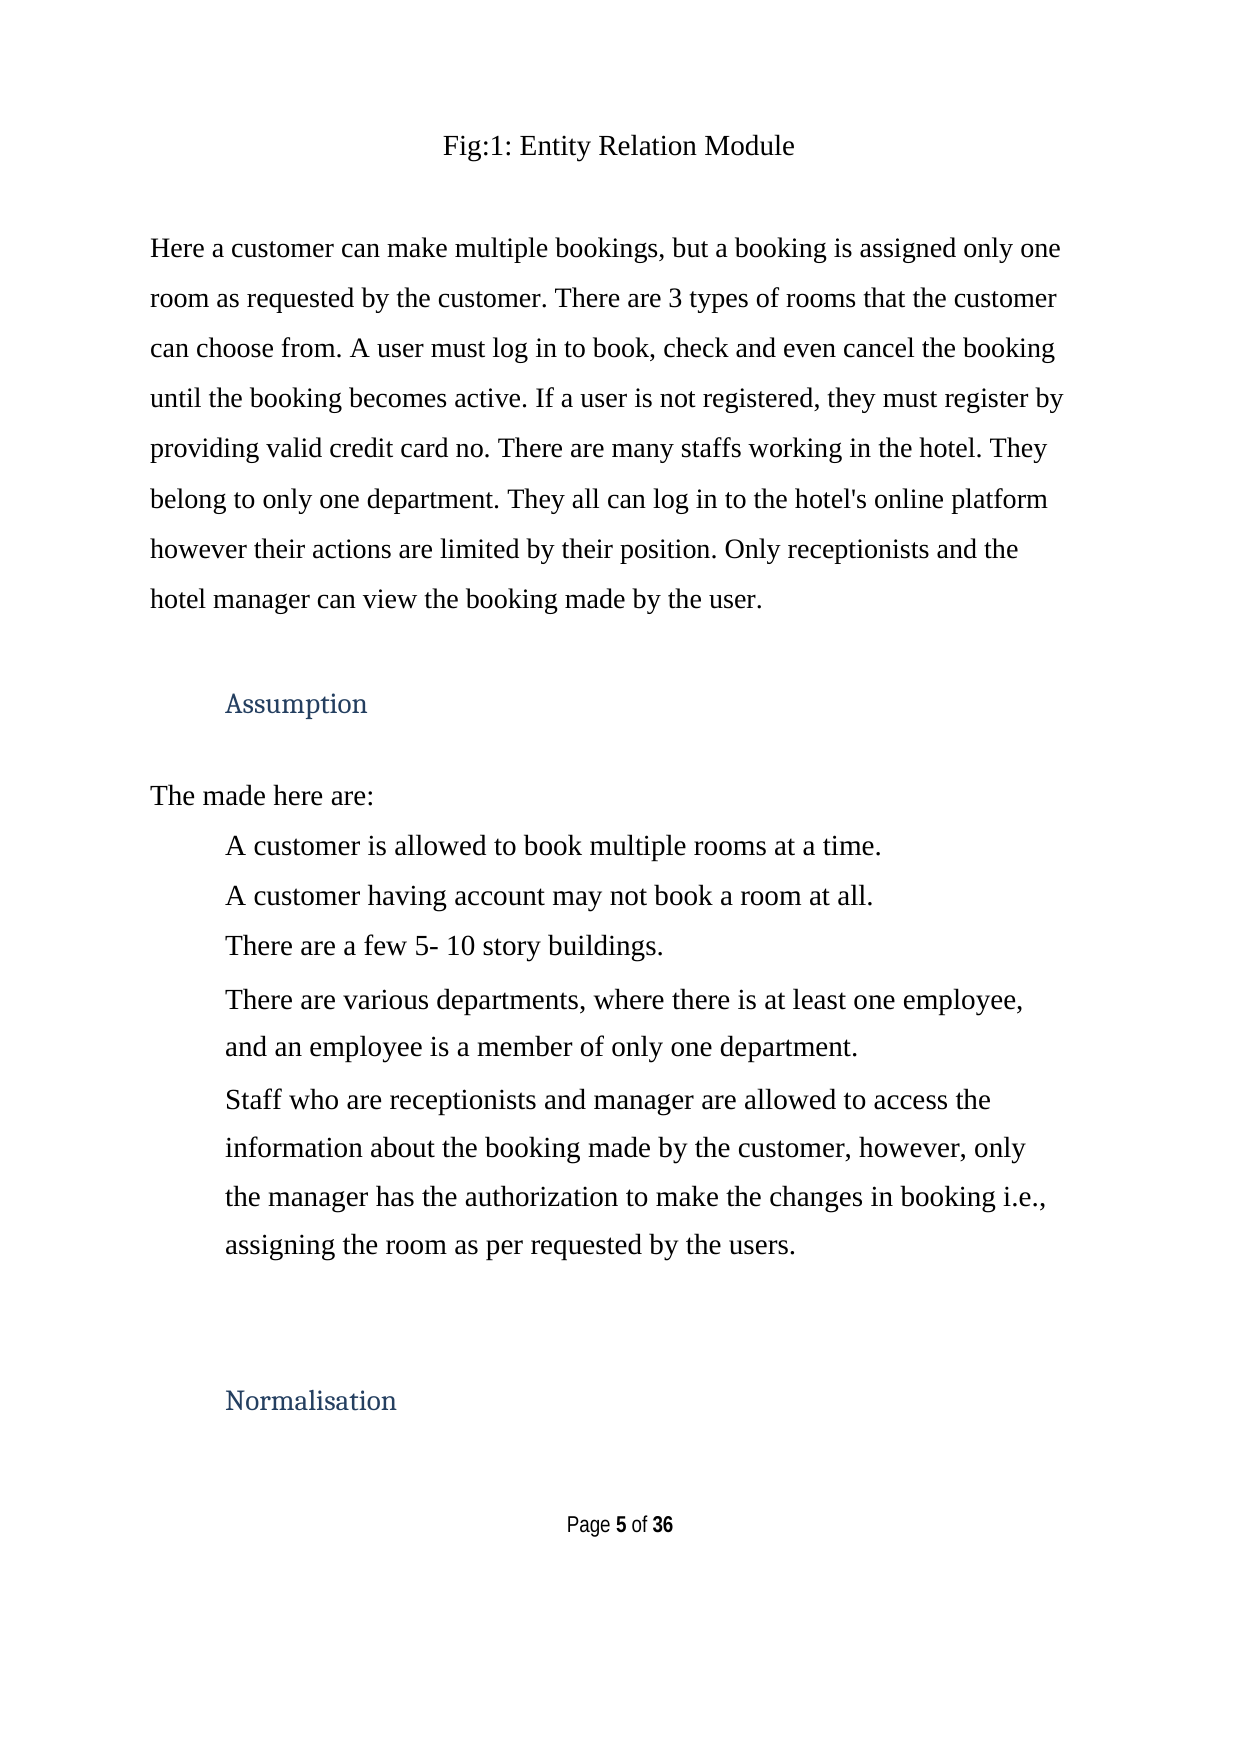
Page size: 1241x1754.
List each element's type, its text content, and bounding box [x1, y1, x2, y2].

text Page 5 of 36 [150, 1511, 1090, 1537]
list A customer is allowed to book multiple rooms at a time. [187, 828, 1090, 861]
list There are a few 5- 10 story buildings. [187, 928, 1090, 962]
list There are various departments, where there is at least one employee, and an employee is a member of only one department. [187, 982, 1071, 1063]
text Here a customer can make multiple bookings, but a booking is assigned only one room as requested by the customer. There are 3 types of rooms that the customer can choose from. A user must log in to book, check and even cancel the booking until the booking becomes active. If a user is not registered, they must register by providing valid credit card no. There are many staffs working in the hotel. They belong to only one department. They all can log in to the hotel's online platform however their actions are limited by their position. Only receptionists and the hotel manager can view the booking made by the user. [150, 231, 1075, 614]
list Assumption [187, 687, 1090, 721]
text The made here are: [150, 778, 1090, 812]
list A customer having account may not book a room at all. [187, 878, 1090, 912]
text Fig:1: Entity Relation Module [150, 128, 1088, 162]
list Staff who are receptionists and manager are allowed to access the information about the booking made by the customer, however, only the manager has the authorization to make the changes in booking i.e., assigning the room as per requested by the users. [187, 1082, 1067, 1261]
list Normalisation [187, 1383, 1090, 1418]
